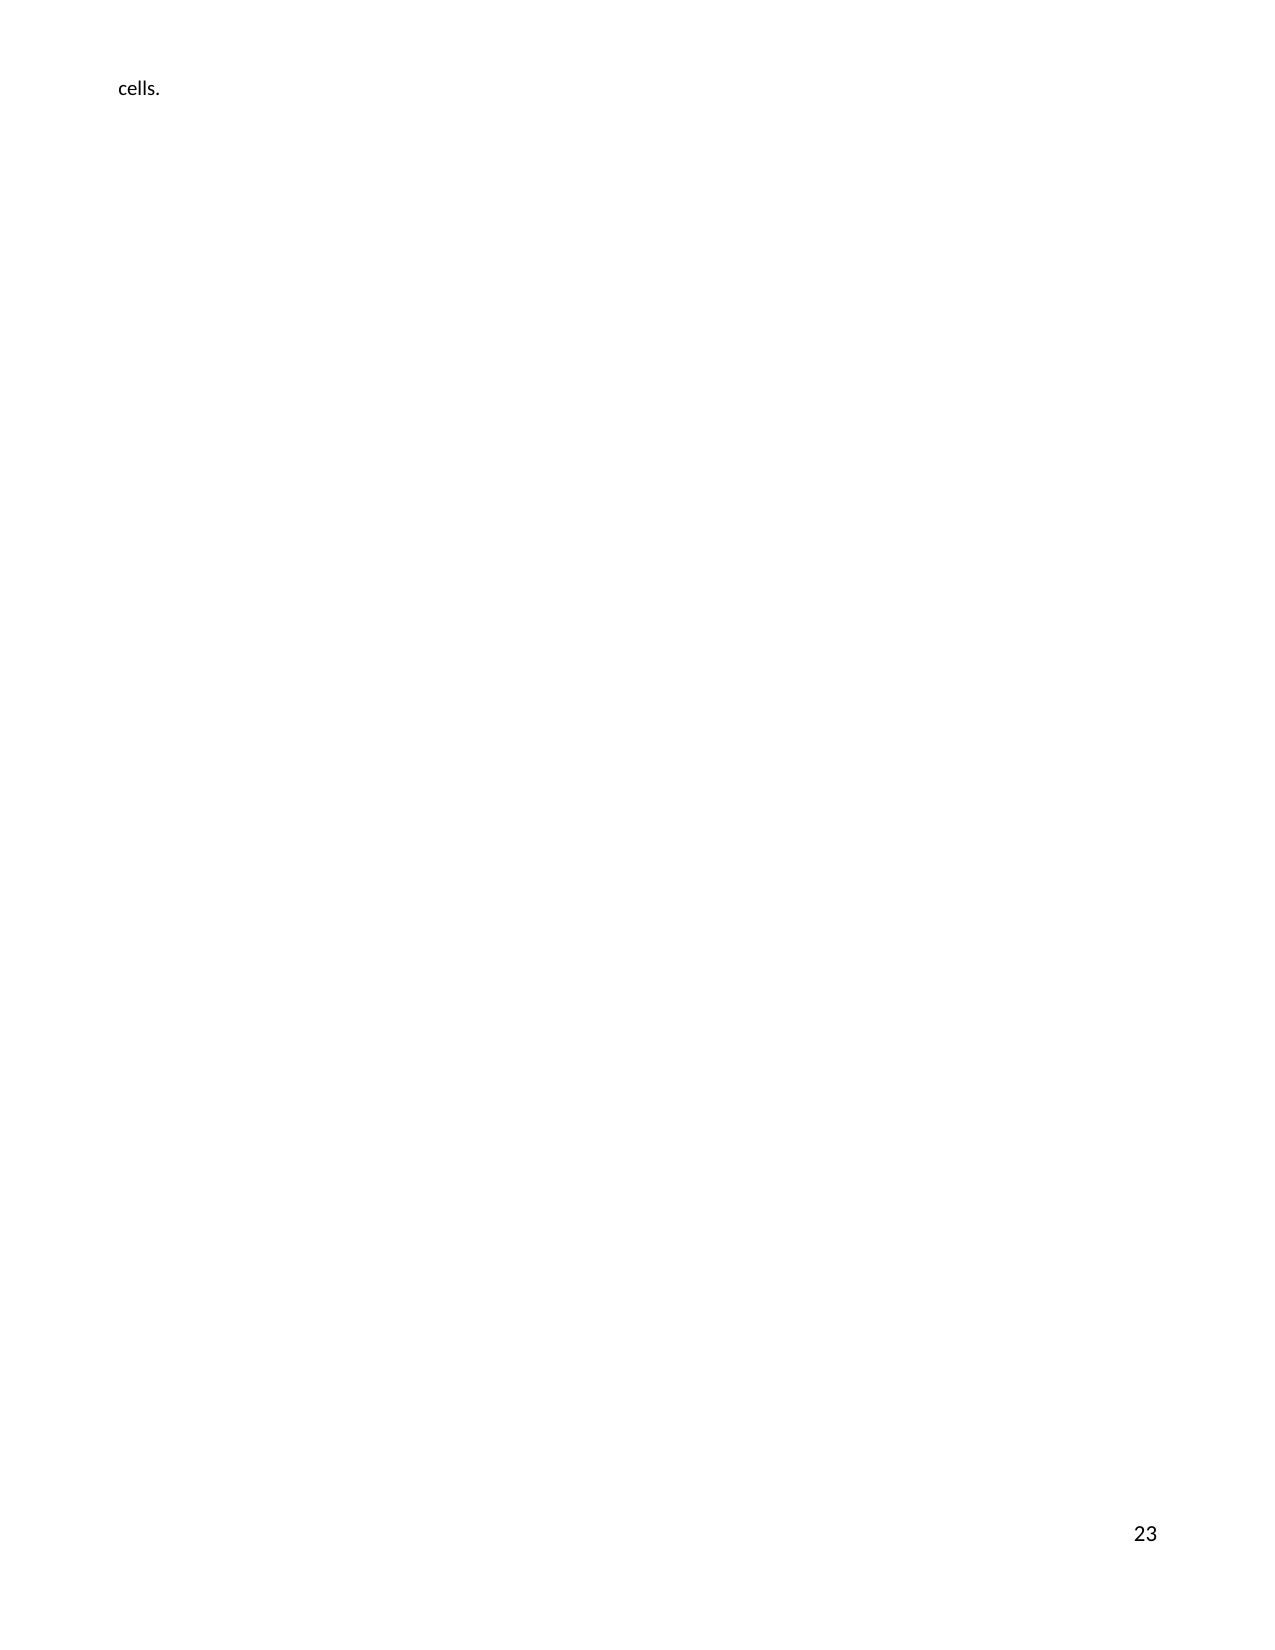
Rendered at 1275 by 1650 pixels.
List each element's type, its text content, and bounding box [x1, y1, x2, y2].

text cells. [118, 75, 1157, 100]
